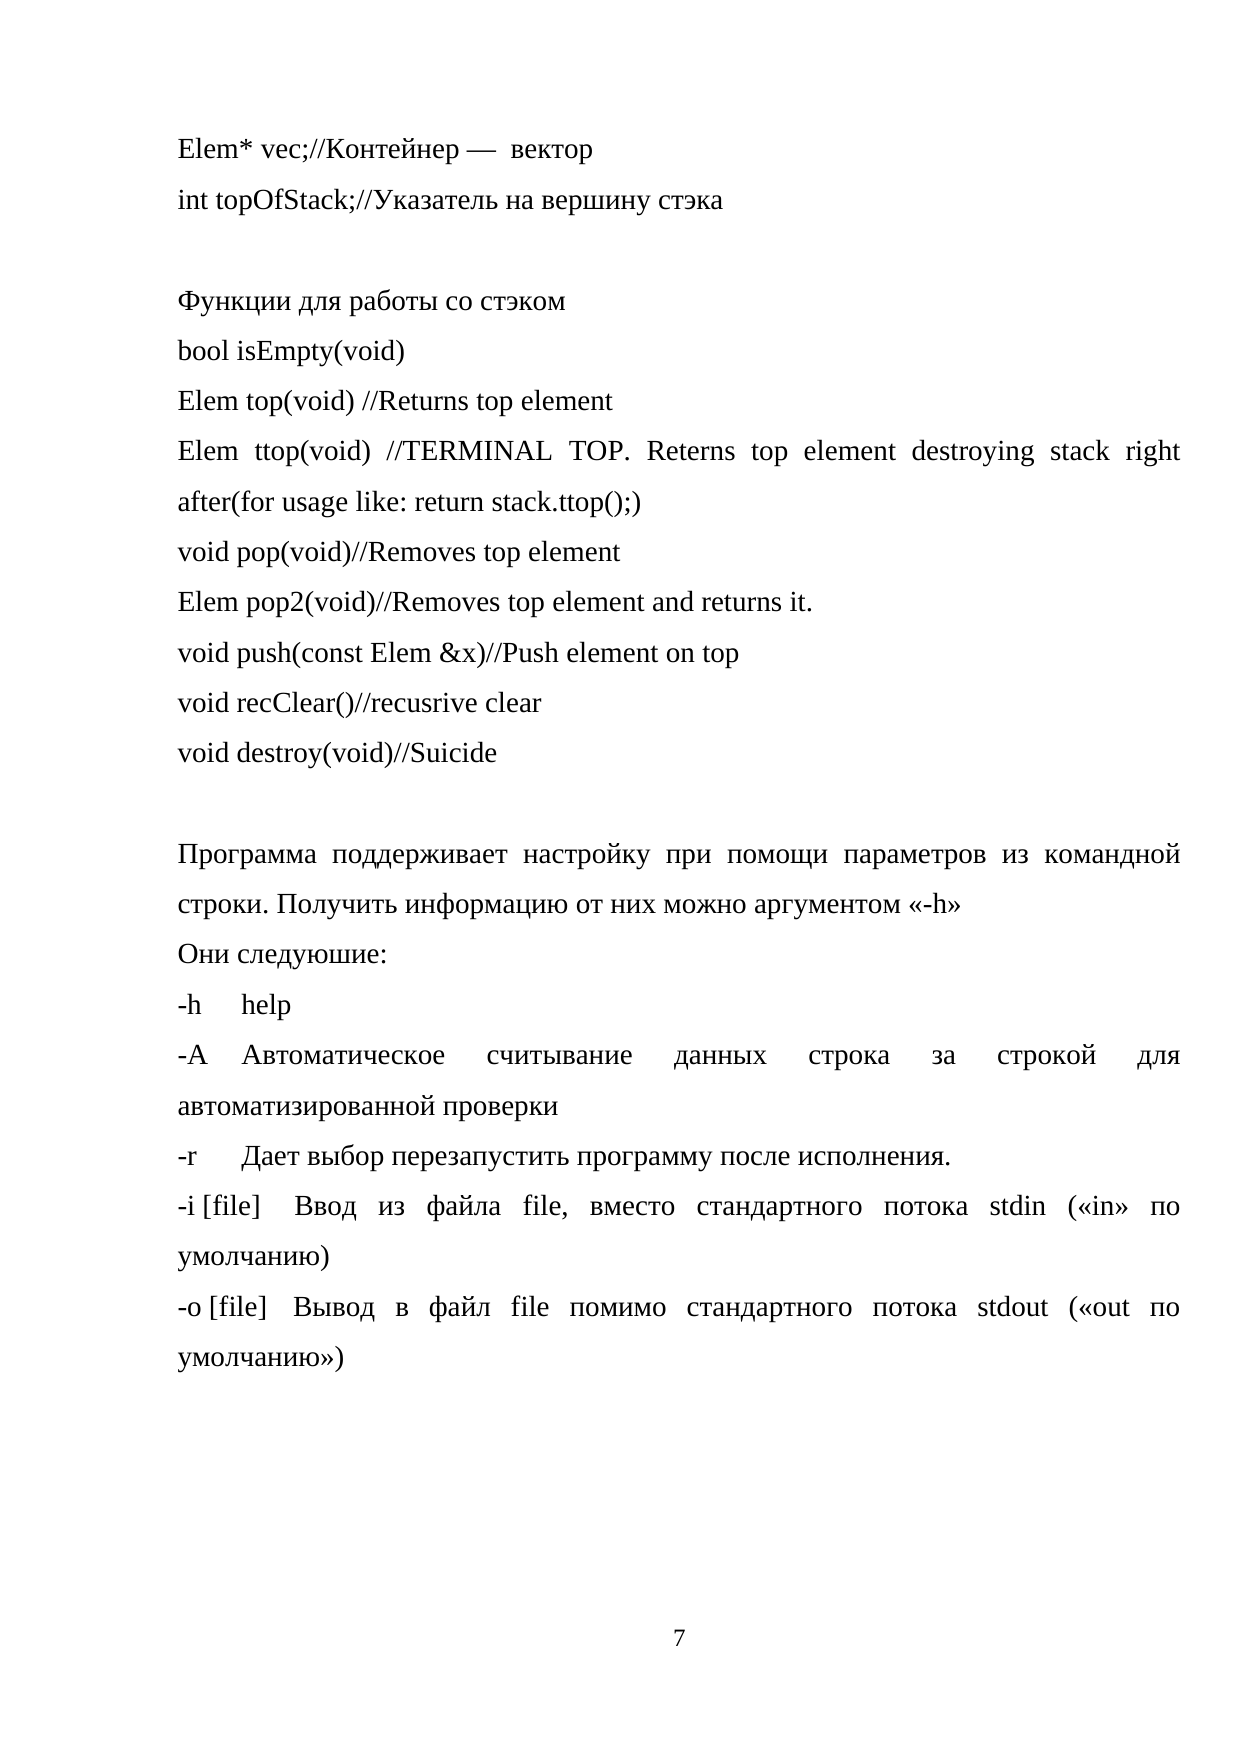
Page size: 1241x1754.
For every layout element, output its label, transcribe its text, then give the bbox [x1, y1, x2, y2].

text Elem pop2(void)//Removes top element and returns it. [177, 584, 1181, 618]
text void destroy(void)//Suicide [177, 735, 1181, 769]
text void push(const Elem &x)//Push element on top [177, 635, 1181, 668]
text -A Автоматическое считывание данных строка за строкой для автоматизированной проверки [177, 1037, 1181, 1121]
text Функции для работы со стэком [177, 283, 1181, 316]
text -i [file] Ввод из файла file, вместо стандартного потока stdin («in» по умолчанию) [177, 1188, 1181, 1272]
text -r Дает выбор перезапустить программу после исполнения. [177, 1138, 1181, 1171]
text Elem ttop(void) //TERMINAL TOP. Reterns top element destroying stack right after(for usage like: return stack.ttop();) [177, 433, 1181, 517]
text int topOfStack;//Указатель на вершину стэка [177, 182, 1181, 216]
text Elem top(void) //Returns top element [177, 383, 1181, 417]
text -o [file] Вывод в файл file помимо стандартного потока stdout («out по умолчанию») [177, 1289, 1181, 1373]
text bool isEmpty(void) [177, 333, 1181, 366]
text Они следуюшие: [177, 937, 1181, 970]
text -h help [177, 987, 1181, 1021]
text void recClear()//recusrive clear [177, 685, 1181, 719]
text Программа поддерживает настройку при помощи параметров из командной строки. Получить информацию от них можно аргументом «-h» [177, 836, 1181, 920]
text void pop(void)//Removes top element [177, 534, 1181, 568]
text Elem* vec;//Контейнер — вектор [177, 132, 1181, 165]
